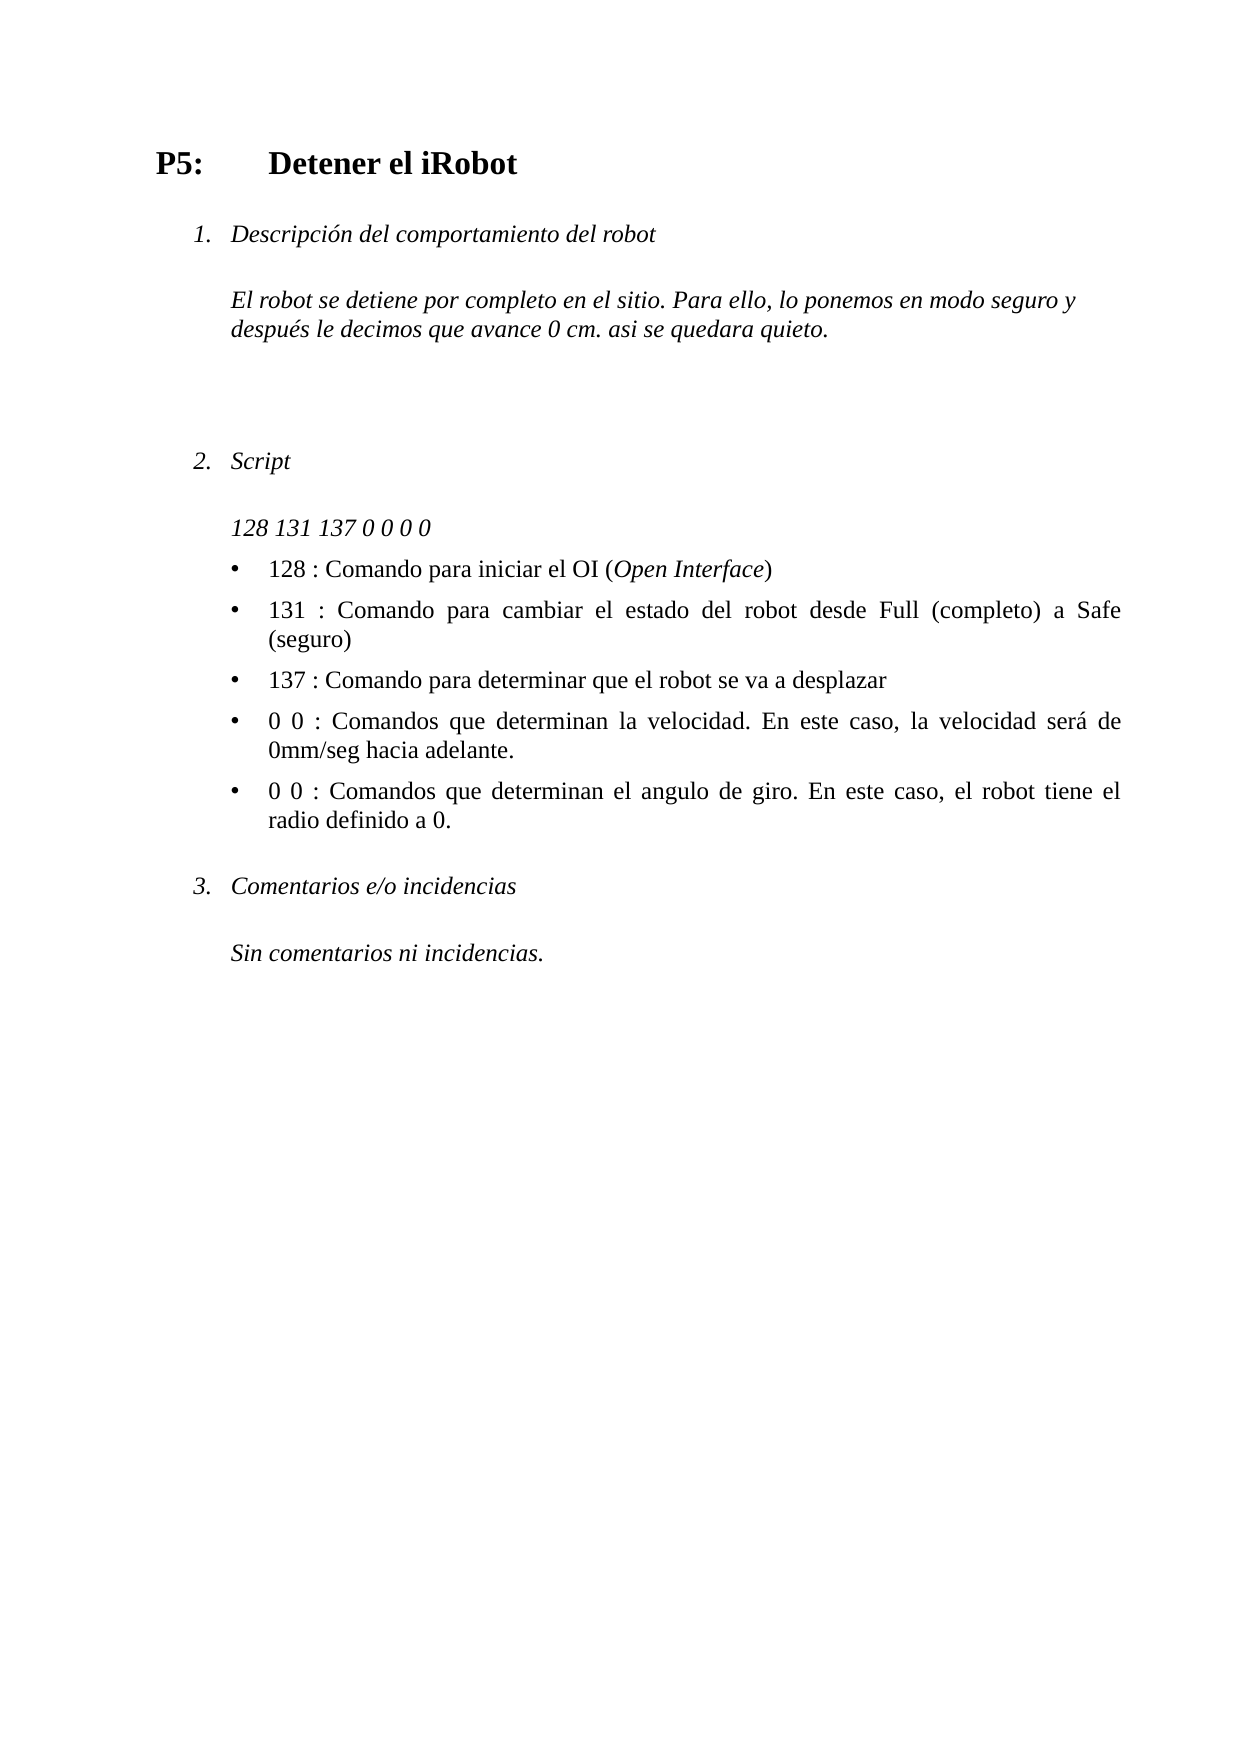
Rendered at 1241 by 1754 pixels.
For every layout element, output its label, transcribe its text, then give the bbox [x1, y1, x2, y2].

subtitle 128 131 137 0 0 0 0 [193, 513, 1122, 541]
list 128 : Comando para iniciar el OI (Open Interface) [231, 554, 1122, 583]
subtitle Comentarios e/o incidencias [193, 871, 1122, 900]
list 137 : Comando para determinar que el robot se va a desplazar [231, 665, 1122, 694]
subtitle Sin comentarios ni incidencias. [193, 938, 1122, 966]
subtitle Detener el iRobot [156, 143, 1122, 181]
subtitle Descripción del comportamiento del robot [193, 219, 1122, 248]
subtitle El robot se detiene por completo en el sitio. Para ello, lo ponemos en modo seguro y después le decimos que avance 0 cm. asi se quedara quieto. [193, 285, 1122, 343]
list 0 0 : Comandos que determinan la velocidad. En este caso, la velocidad será de 0mm/seg hacia adelante. [231, 706, 1122, 764]
subtitle Script [193, 446, 1122, 475]
list 0 0 : Comandos que determinan el angulo de giro. En este caso, el robot tiene el radio definido a 0. [231, 776, 1122, 834]
list 131 : Comando para cambiar el estado del robot desde Full (completo) a Safe (seguro) [231, 595, 1122, 653]
